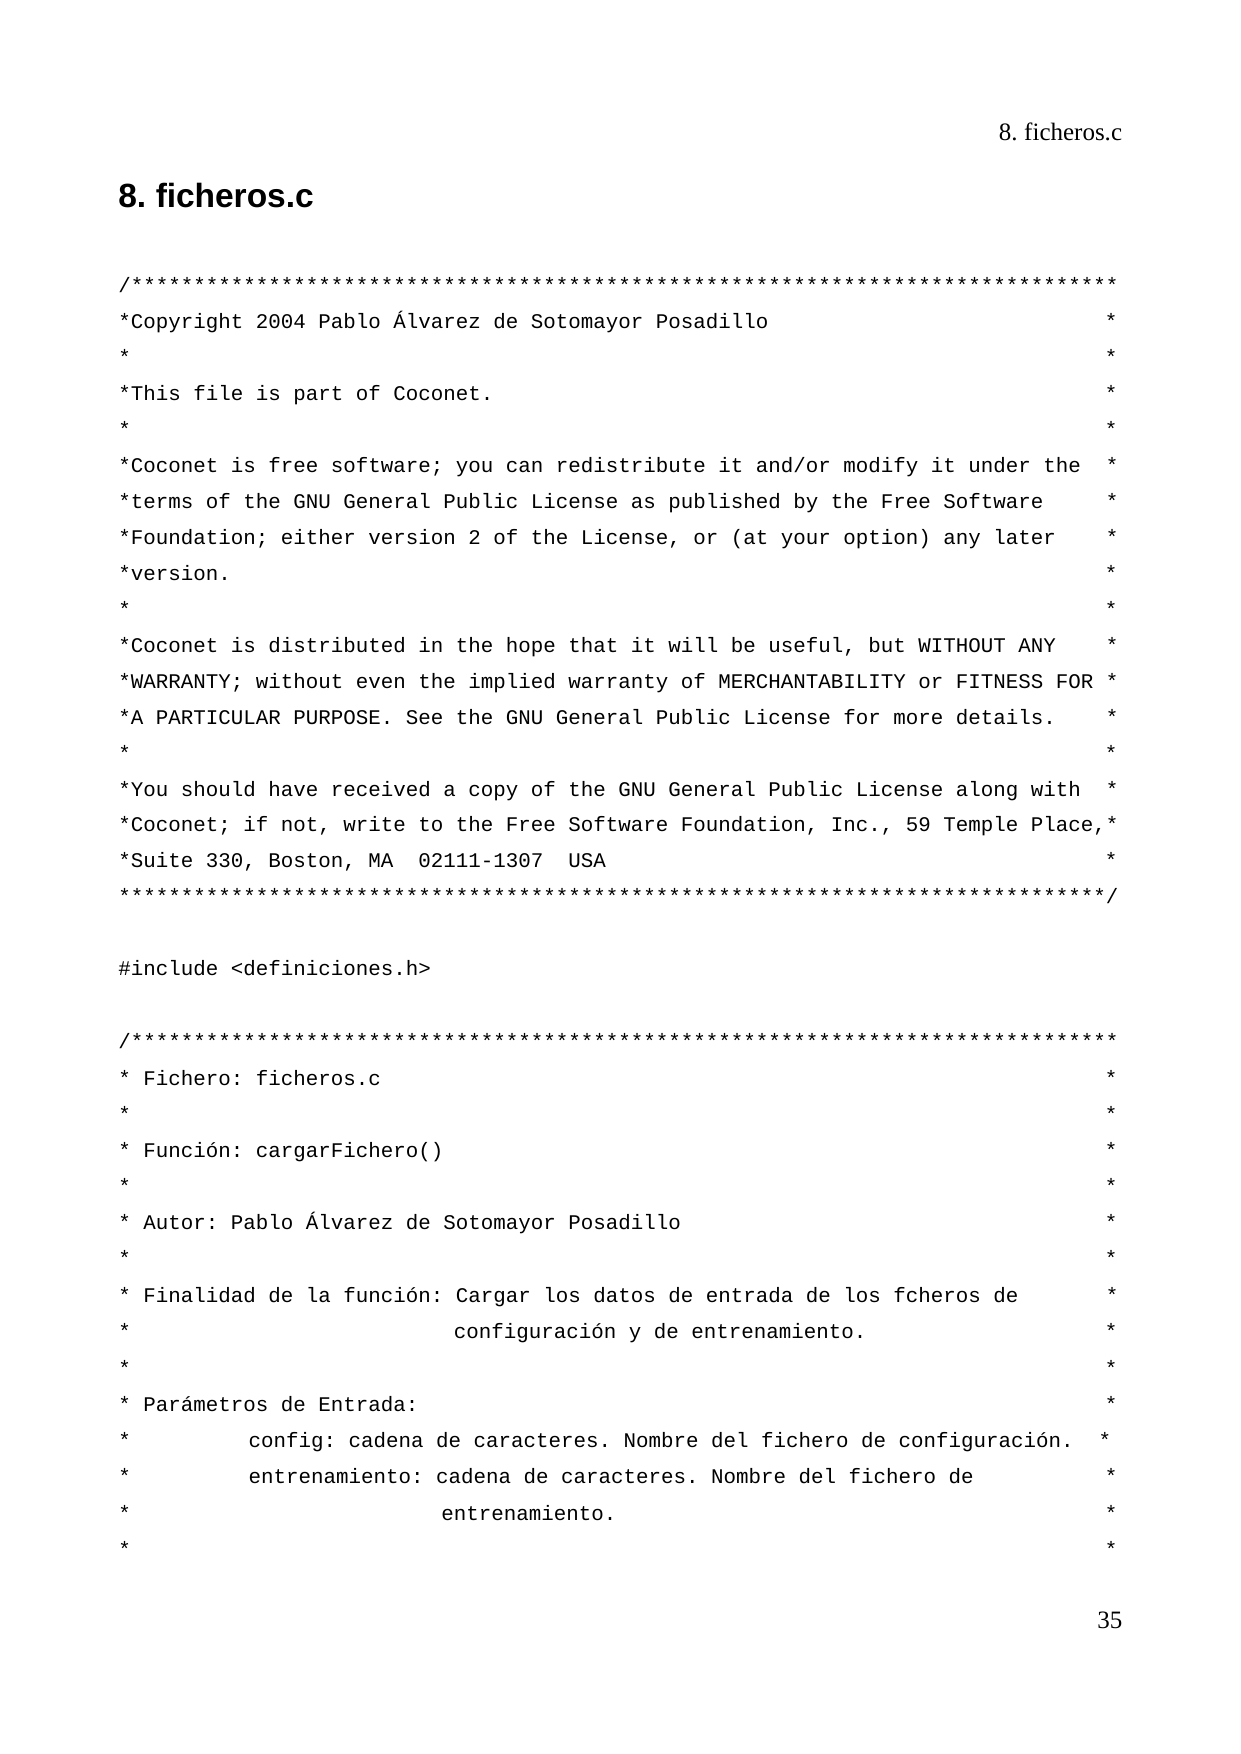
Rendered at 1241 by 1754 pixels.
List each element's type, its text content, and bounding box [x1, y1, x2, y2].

text /******************************************************************************* [118, 275, 1122, 299]
text * configuración y de entrenamiento. * [118, 1321, 1122, 1345]
text * entrenamiento: cadena de caracteres. Nombre del fichero de * [118, 1466, 1122, 1490]
text * * [118, 419, 1122, 443]
text *This file is part of Coconet. * [118, 383, 1122, 407]
text *terms of the GNU General Public License as published by the Free Software * [118, 491, 1122, 515]
text * * [118, 1358, 1122, 1382]
text * * [118, 1104, 1122, 1128]
text #include <definiciones.h> [118, 958, 1122, 982]
text *version. * [118, 563, 1122, 587]
text *Suite 330, Boston, MA 02111-1307 USA * [118, 850, 1122, 874]
text *Copyright 2004 Pablo Álvarez de Sotomayor Posadillo * [118, 311, 1122, 335]
text *Coconet is distributed in the hope that it will be useful, but WITHOUT ANY * [118, 635, 1122, 659]
text *A PARTICULAR PURPOSE. See the GNU General Public License for more details. * [118, 707, 1122, 731]
text *Coconet; if not, write to the Free Software Foundation, Inc., 59 Temple Place,* [118, 814, 1122, 838]
text * Fichero: ficheros.c * [118, 1067, 1122, 1091]
text * config: cadena de caracteres. Nombre del fichero de configuración. * [118, 1430, 1122, 1454]
text * entrenamiento. * [118, 1503, 1122, 1527]
text * * [118, 742, 1122, 766]
text *Coconet is free software; you can redistribute it and/or modify it under the * [118, 455, 1122, 479]
text * * [118, 1176, 1122, 1200]
text * Finalidad de la función: Cargar los datos de entrada de los fcheros de * [118, 1285, 1122, 1309]
text * Autor: Pablo Álvarez de Sotomayor Posadillo * [118, 1212, 1122, 1236]
text /******************************************************************************* [118, 1031, 1122, 1055]
text *You should have received a copy of the GNU General Public License along with * [118, 778, 1122, 802]
subtitle 8. ficheros.c [118, 177, 1122, 214]
text *******************************************************************************/ [118, 886, 1122, 910]
text * * [118, 1248, 1122, 1272]
text * * [118, 347, 1122, 371]
text * Función: cargarFichero() * [118, 1140, 1122, 1164]
text * Parámetros de Entrada: * [118, 1393, 1122, 1417]
text *WARRANTY; without even the implied warranty of MERCHANTABILITY or FITNESS FOR * [118, 671, 1122, 694]
text * * [118, 1539, 1122, 1563]
text *Foundation; either version 2 of the License, or (at your option) any later * [118, 527, 1122, 551]
text * * [118, 599, 1122, 623]
